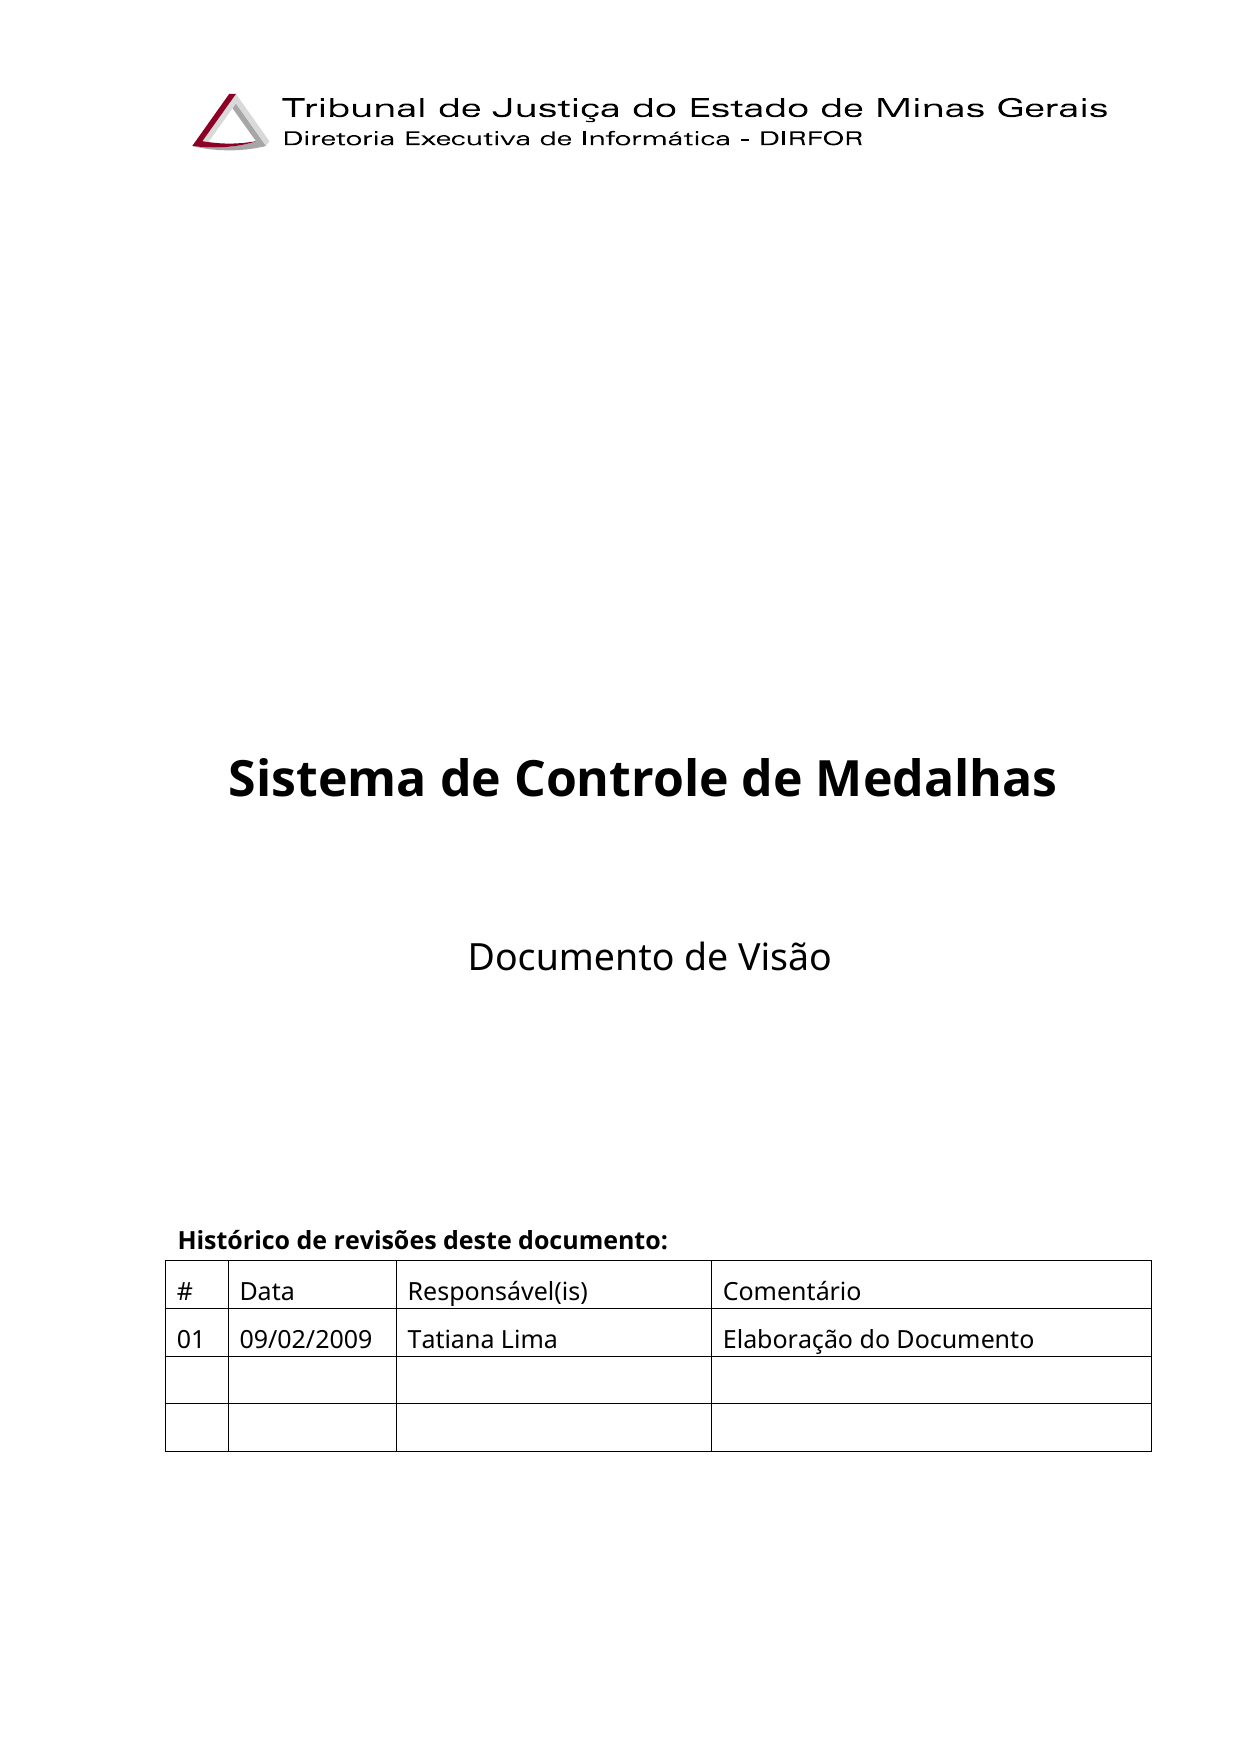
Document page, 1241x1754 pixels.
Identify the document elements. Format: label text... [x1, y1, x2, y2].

table_cell [397, 1404, 711, 1451]
table_cell [166, 1404, 228, 1451]
table_cell Tatiana Lima [397, 1309, 711, 1356]
table_header Data [229, 1261, 396, 1308]
table_cell 09/02/2009 [229, 1309, 396, 1356]
table_header Comentário [712, 1261, 1151, 1308]
table_header # [166, 1261, 228, 1308]
table_cell [229, 1404, 396, 1451]
table_cell [166, 1357, 228, 1403]
table_cell [712, 1357, 1151, 1403]
table_header Responsável(is) [397, 1261, 711, 1308]
text Sistema de Controle de Medalhas [177, 742, 1122, 886]
table_cell [712, 1404, 1151, 1451]
text Histórico de revisões deste documento: [177, 1223, 1122, 1257]
table_cell [229, 1357, 396, 1403]
table_cell Elaboração do Documento [712, 1309, 1151, 1356]
text Documento de Visão [177, 930, 1122, 981]
table_cell [397, 1357, 711, 1403]
table_cell 01 [166, 1309, 228, 1356]
